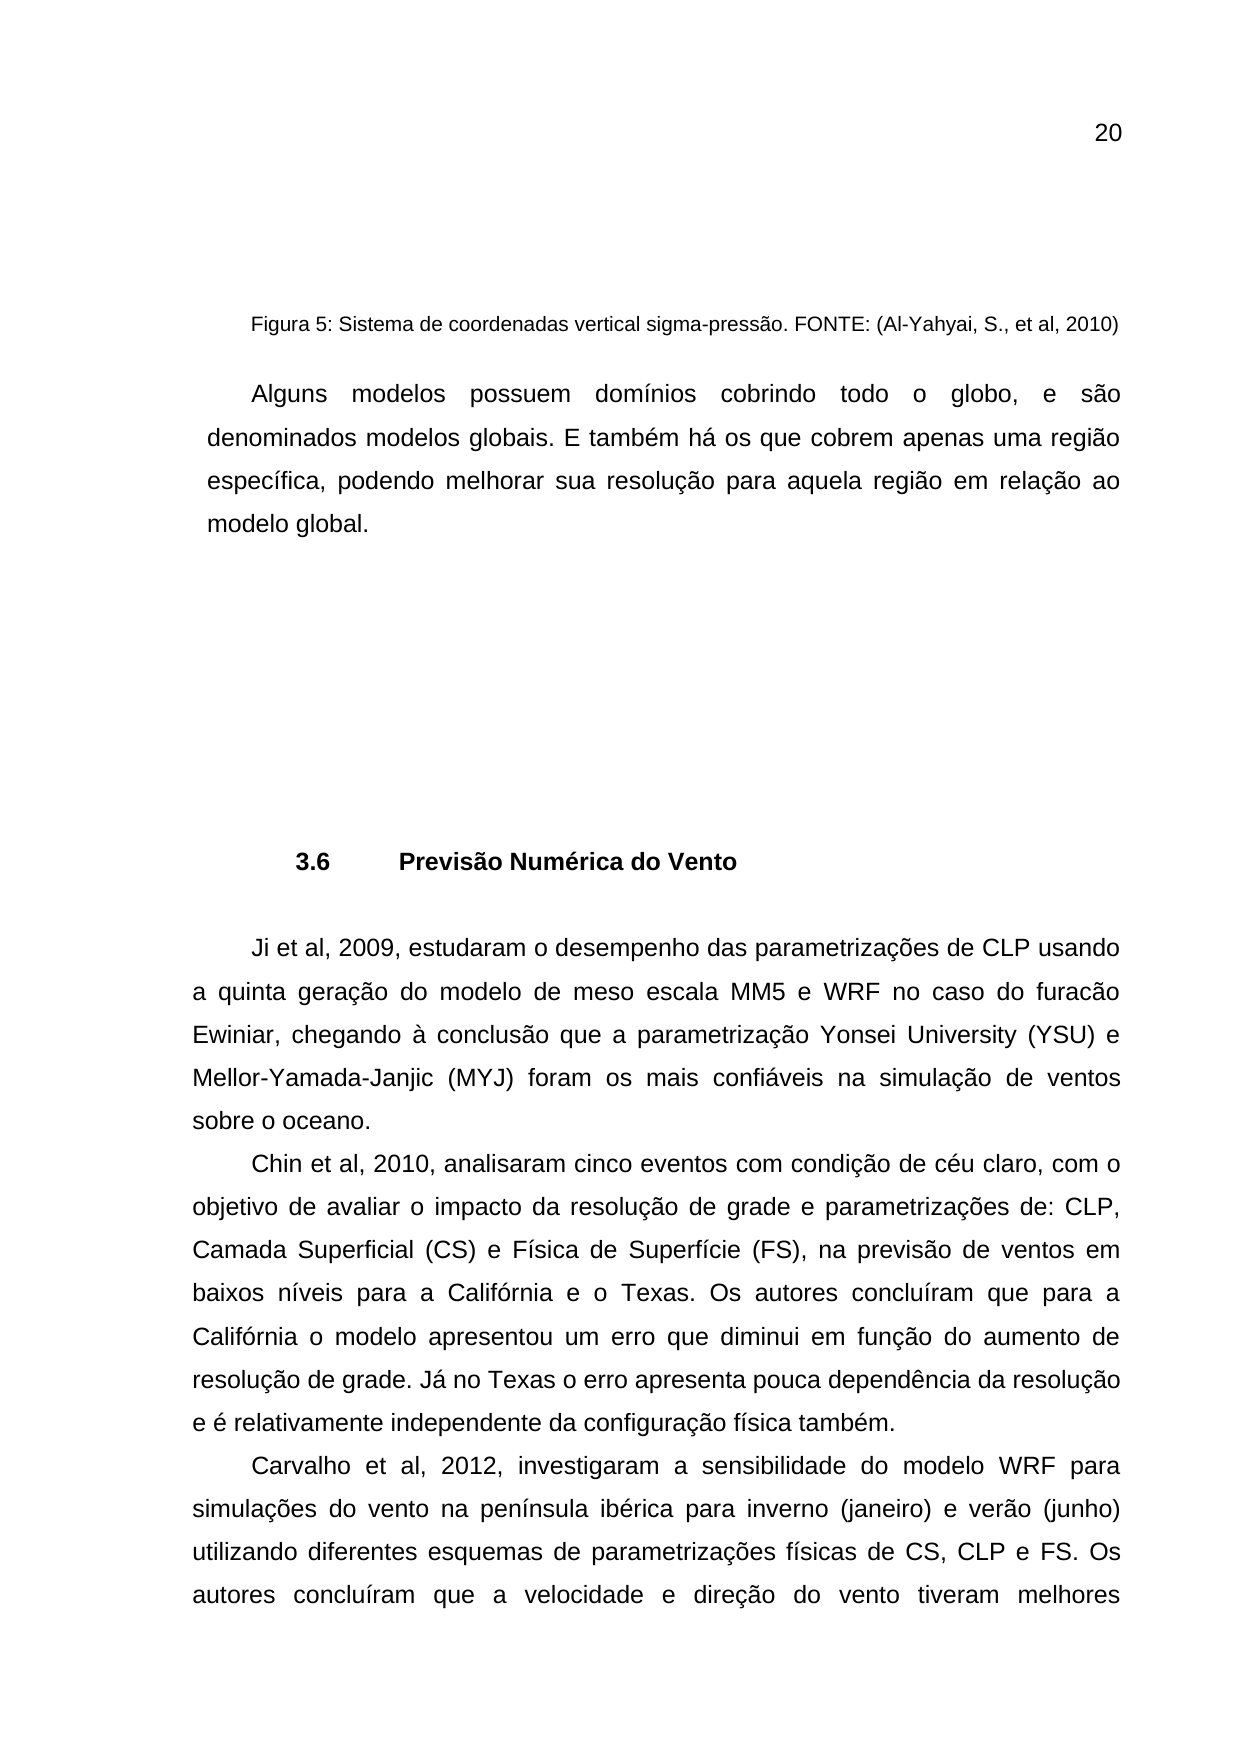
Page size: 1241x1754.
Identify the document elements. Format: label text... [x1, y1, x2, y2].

text Ji et al, 2009, estudaram o desempenho das parametrizações de CLP usando a quinta geração do modelo de meso escala MM5 e WRF no caso do furacão Ewiniar, chegando à conclusão que a parametrização Yonsei University (YSU) e Mellor-Yamada-Janjic (MYJ) foram os mais confiáveis na simulação de ventos sobre o oceano. [177, 933, 1122, 1135]
text Figura 5: Sistema de coordenadas vertical sigma-pressão. FONTE: (Al-Yahyai, S., et al, 2010) [177, 292, 1122, 336]
text Carvalho et al, 2012, investigaram a sensibilidade do modelo WRF para simulações do vento na península ibérica para inverno (janeiro) e verão (junho) utilizando diferentes esquemas de parametrizações físicas de CS, CLP e FS. Os autores concluíram que a velocidade e direção do vento tiveram melhores [177, 1451, 1122, 1609]
text Chin et al, 2010, analisaram cinco eventos com condição de céu claro, com o objetivo de avaliar o impacto da resolução de grade e parametrizações de: CLP, Camada Superficial (CS) e Física de Superfície (FS), na previsão de ventos em baixos níveis para a Califórnia e o Texas. Os autores concluíram que para a Califórnia o modelo apresentou um erro que diminui em função do aumento de resolução de grade. Já no Texas o erro apresenta pouca dependência da resolução e é relativamente independente da configuração física também. [177, 1149, 1122, 1437]
text Alguns modelos possuem domínios cobrindo todo o globo, e são denominados modelos globais. E também há os que cobrem apenas uma região específica, podendo melhorar sua resolução para aquela região em relação ao modelo global. [207, 379, 1122, 537]
subtitle Previsão Numérica do Vento [207, 847, 1122, 876]
